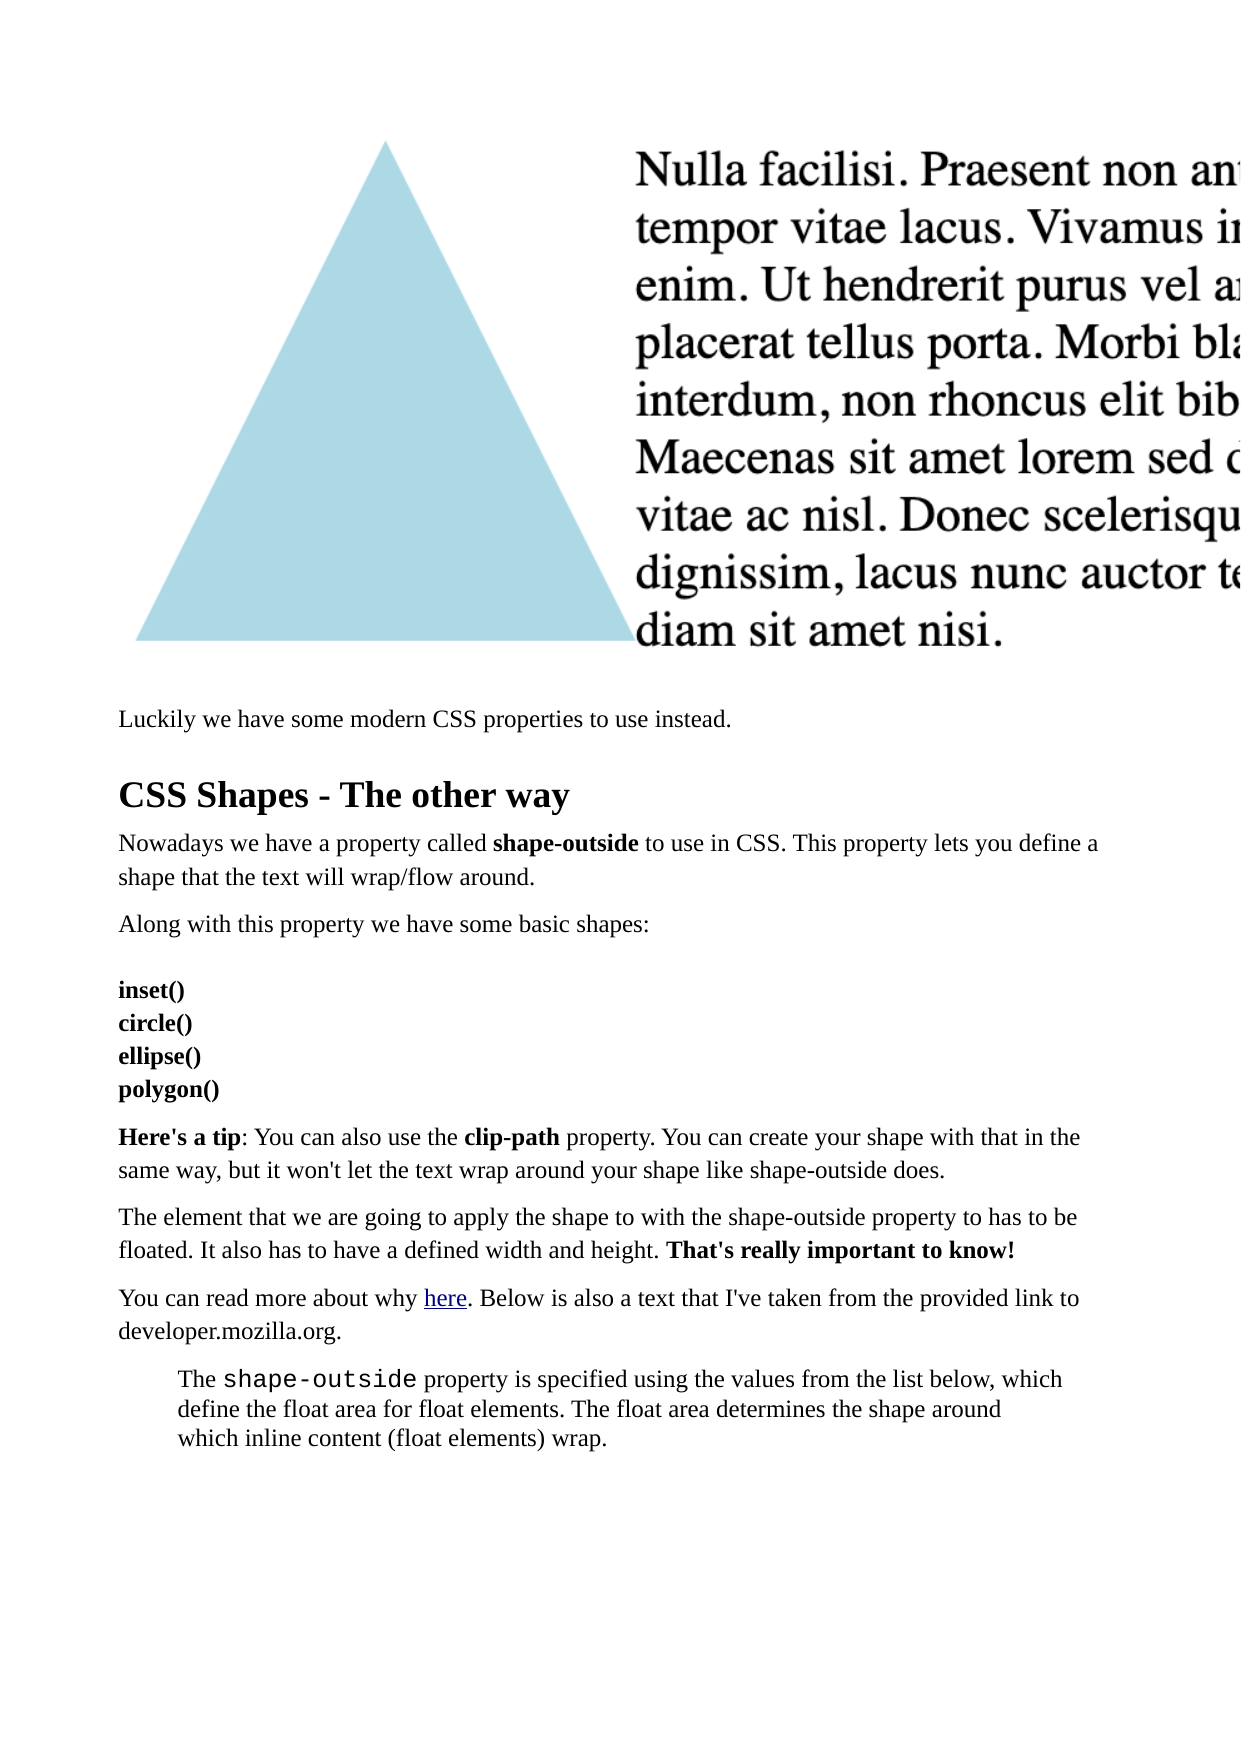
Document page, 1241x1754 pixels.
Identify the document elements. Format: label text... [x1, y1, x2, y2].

text The shape-outside property is specified using the values from the list below, which define the float area for float elements. The float area determines the shape around which inline content (float elements) wrap. [177, 1364, 1063, 1452]
text Luckily we have some modern CSS properties to use instead. [118, 704, 1122, 733]
text Along with this property we have some basic shapes: inset() circle() ellipse() polygon() [118, 909, 1122, 1103]
picture [118, 118, 1241, 686]
subtitle CSS Shapes - The other way [118, 773, 1122, 816]
text You can read more about why here. Below is also a text that I've taken from the provided link to developer.mozilla.org. [118, 1283, 1122, 1345]
text Nowadays we have a property called shape-outside to use in CSS. This property lets you define a shape that the text will wrap/flow around. [118, 828, 1122, 890]
text Here's a tip: You can also use the clip-path property. You can create your shape with that in the same way, but it won't let the text wrap around your shape like shape-outside does. [118, 1122, 1122, 1184]
text The element that we are going to apply the shape to with the shape-outside property to has to be floated. It also has to have a defined width and height. That's really important to know! [118, 1202, 1122, 1264]
